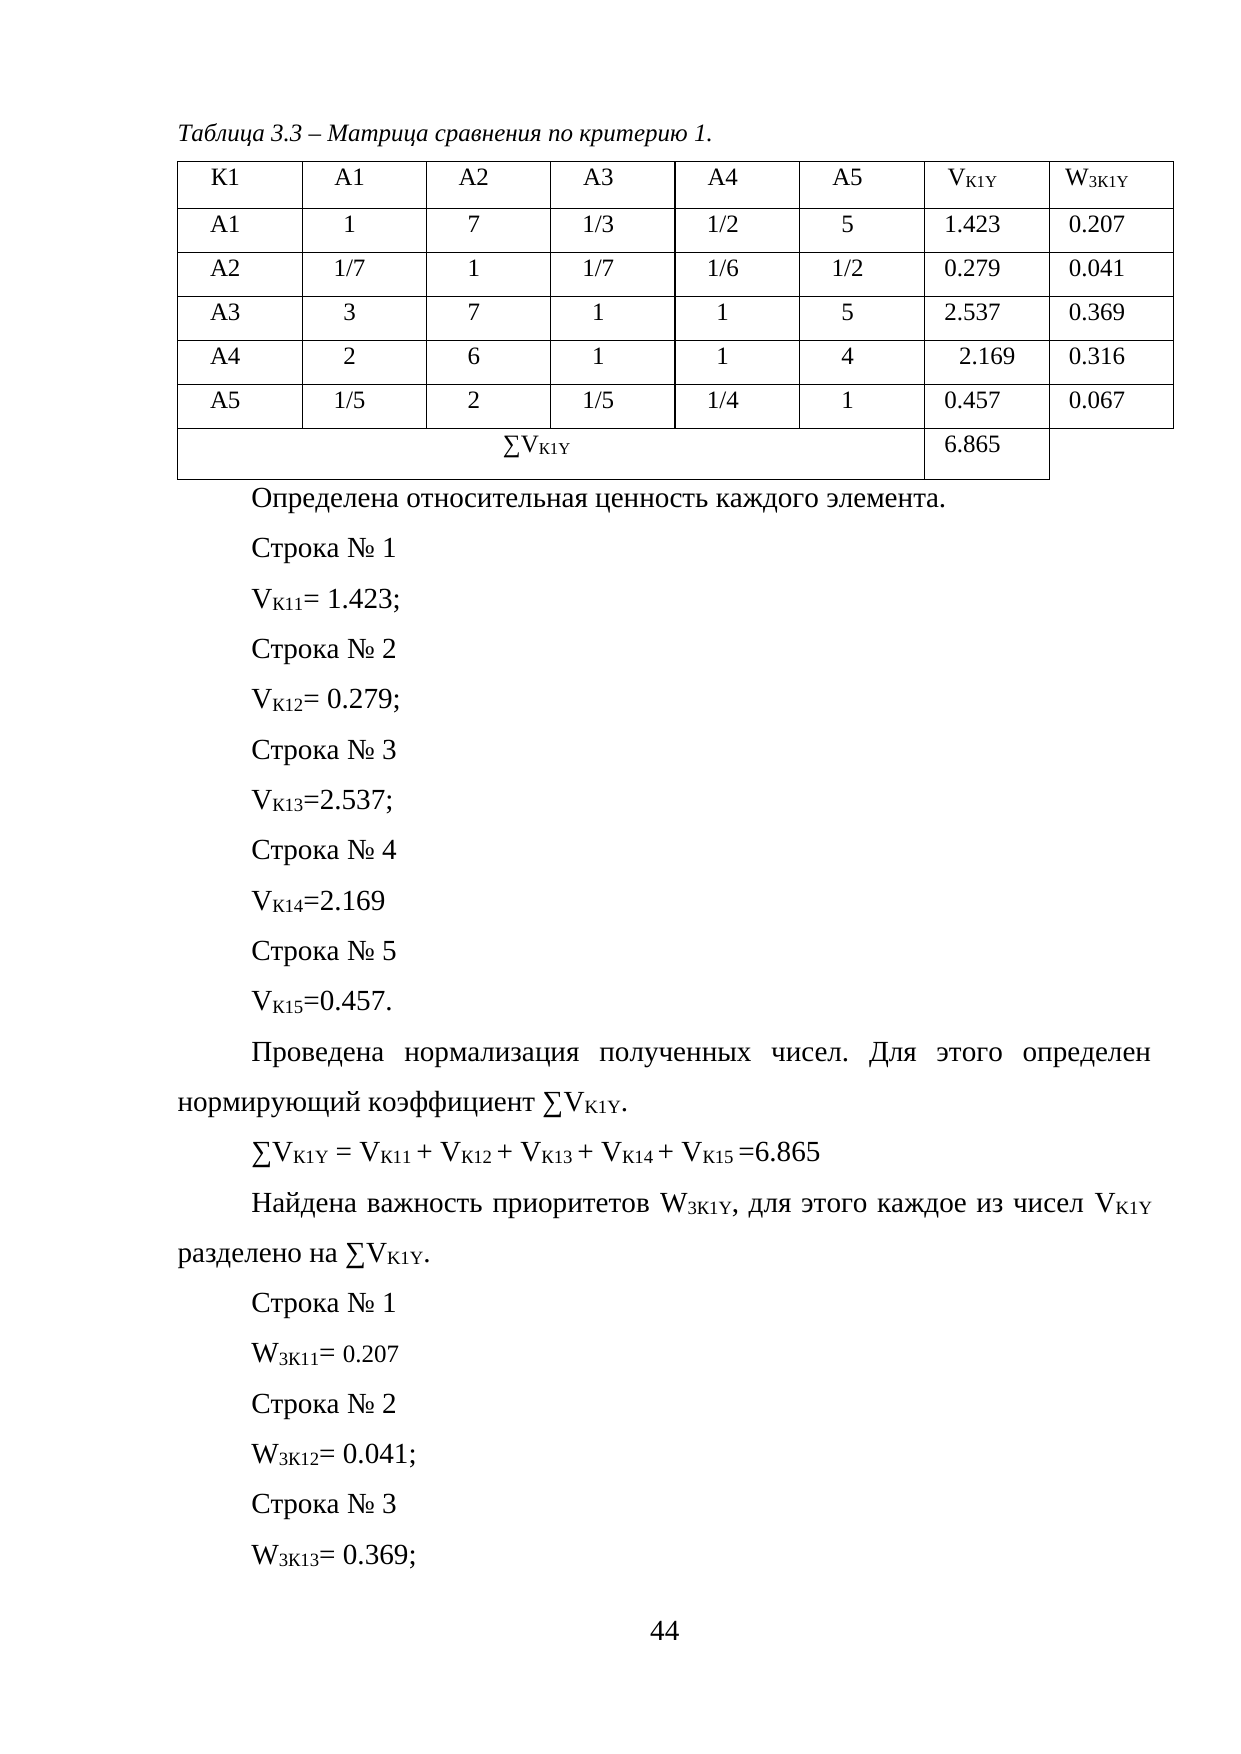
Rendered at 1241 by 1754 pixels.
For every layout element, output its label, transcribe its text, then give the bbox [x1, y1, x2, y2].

table_cell 1.423 [925, 209, 1049, 252]
table_cell 1/6 [676, 253, 799, 296]
table_cell 5 [800, 297, 924, 340]
table_cell 0.279 [925, 253, 1049, 296]
text Строка № 1 [177, 1285, 1152, 1319]
table_cell А3 [178, 297, 302, 340]
table_cell 1/5 [551, 385, 674, 428]
table_cell 0.207 [1050, 209, 1173, 252]
table_cell 0.457 [925, 385, 1049, 428]
text VК12= 0.279; [177, 682, 1152, 715]
table_cell 0.316 [1050, 341, 1173, 384]
table_header К1 [178, 162, 302, 208]
table_cell 0.067 [1050, 385, 1173, 428]
table_cell 1 [551, 341, 674, 384]
table_cell 3 [303, 297, 426, 340]
table_cell 1 [676, 297, 799, 340]
table_header VК1Y [925, 162, 1049, 208]
table_cell 1/7 [303, 253, 426, 296]
text Строка № 5 [177, 933, 1152, 967]
table_header А1 [303, 162, 426, 208]
text VК14=2.169 [177, 883, 1152, 916]
table_cell 1/2 [800, 253, 924, 296]
table_header А4 [676, 162, 799, 208]
table_cell ∑VК1Y [178, 429, 924, 479]
table_cell 7 [427, 209, 550, 252]
table_cell 2 [427, 385, 550, 428]
table_cell 2 [303, 341, 426, 384]
table_header А2 [427, 162, 550, 208]
table_cell 1 [800, 385, 924, 428]
text W3К13= 0.369; [177, 1537, 1152, 1570]
table_cell А1 [178, 209, 302, 252]
table_cell 0.041 [1050, 253, 1173, 296]
table_cell 0.369 [1050, 297, 1173, 340]
table_cell 2.169 [925, 341, 1049, 384]
table_header А5 [800, 162, 924, 208]
table_cell 1/4 [676, 385, 799, 428]
table_cell 1/7 [551, 253, 674, 296]
text Строка № 4 [177, 832, 1152, 866]
table_cell 4 [800, 341, 924, 384]
text Строка № 2 [177, 631, 1152, 665]
table_cell 6 [427, 341, 550, 384]
text Проведена нормализация полученных чисел. Для этого определен нормирующий коэффициент ∑VK1Y. [177, 1034, 1152, 1118]
text Определена относительная ценность каждого элемента. [177, 480, 1152, 514]
text Найдена важность приоритетов W3К1Y, для этого каждое из чисел VK1Y разделено на ∑VK1Y. [177, 1185, 1152, 1268]
text Строка № 1 [177, 531, 1152, 564]
text W3К12= 0.041; [177, 1436, 1152, 1470]
table_cell А2 [178, 253, 302, 296]
table_cell 5 [800, 209, 924, 252]
text Строка № 2 [177, 1386, 1152, 1419]
table_cell 7 [427, 297, 550, 340]
table_header W3К1Y [1050, 162, 1173, 208]
table_cell А4 [178, 341, 302, 384]
text VК15=0.457. [177, 983, 1152, 1017]
table_cell 1/3 [551, 209, 674, 252]
text ∑VК1Y = VК11 + VК12 + VК13 + VК14 + VК15 =6.865 [177, 1134, 1152, 1168]
table_cell 1 [551, 297, 674, 340]
text VК11= 1.423; [177, 581, 1152, 614]
table_cell 1/5 [303, 385, 426, 428]
table_cell 1 [676, 341, 799, 384]
table_cell А5 [178, 385, 302, 428]
text Строка № 3 [177, 1487, 1152, 1520]
table_cell 1 [303, 209, 426, 252]
text VК13=2.537; [177, 782, 1152, 816]
table_cell 1/2 [676, 209, 799, 252]
table_cell [1050, 429, 1174, 479]
table_cell 6.865 [925, 429, 1049, 479]
text Строка № 3 [177, 732, 1152, 765]
text Таблица 3.3 – Матрица сравнения по критерию 1. [177, 118, 1152, 147]
table_header А3 [551, 162, 674, 208]
text W3К11= 0.207 [177, 1336, 1152, 1369]
table_cell 2.537 [925, 297, 1049, 340]
table_cell 1 [427, 253, 550, 296]
